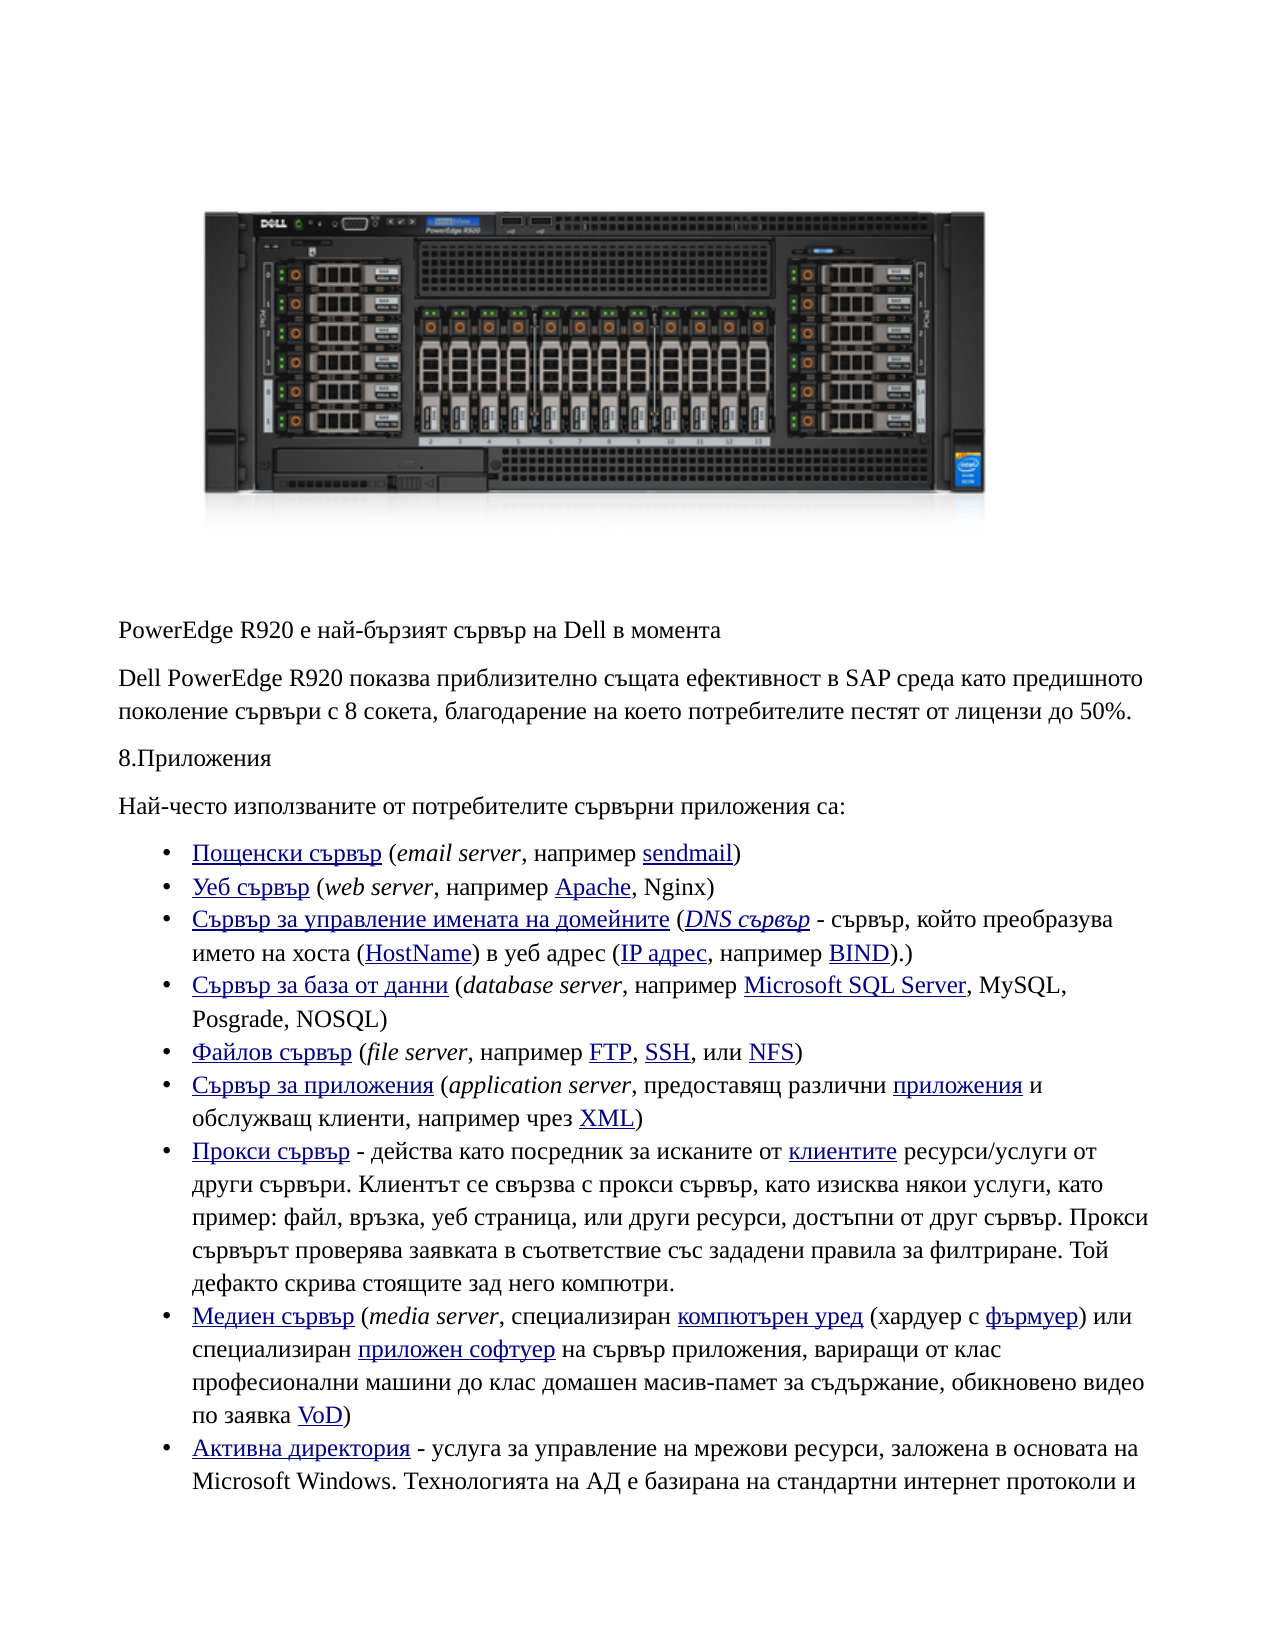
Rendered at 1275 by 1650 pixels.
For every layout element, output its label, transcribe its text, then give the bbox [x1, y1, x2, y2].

text PowerEdge R920 е най-бързият сървър на Dell в момента [118, 615, 1157, 644]
text 8.Приложения [118, 743, 1157, 772]
list Сървър за управление имената на домейните (DNS сървър - сървър, който преобразува името на хоста (HostName) в уеб адрес (IP адрес, например BIND).) [162, 904, 1157, 966]
picture [118, 118, 1084, 597]
list Пощенски сървър (email server, например sendmail) [162, 838, 1157, 867]
text Най-често използваните от потребителите сървърни приложения са: [118, 791, 1157, 820]
list Сървър за база от данни (database server, например Microsoft SQL Server, MySQL, Posgrade, NOSQL) [162, 971, 1157, 1032]
text Dell PowerEdge R920 показва приблизително същата ефективност в SAP среда като предишното поколение сървъри с 8 сокета, благодарение на което потребителите пестят от лицензи до 50%. [118, 663, 1157, 724]
list Уеб сървър (web server, например Apache, Nginx) [162, 872, 1157, 900]
list Медиен сървър (media server, специализиран компютърен уред (хардуер с фърмуер) или специализиран приложен софтуер на сървър приложения, вариращи от клас професионални машини до клас домашен масив-памет за съдържание, обикновено видео по заявка VoD) [162, 1301, 1157, 1429]
list Активна директория - услуга за управление на мрежови ресурси, заложена в основата на Microsoft Windows. Технологията на АД е базирана на стандартни интернет протоколи и [162, 1433, 1157, 1495]
list Сървър за приложения (application server, предоставящ различни приложения и обслужващ клиенти, например чрез XML) [162, 1070, 1157, 1131]
list Файлов сървър (file server, например FTP, SSH, или NFS) [162, 1037, 1157, 1065]
list Прокси сървър - действа като посредник за исканите от клиентите ресурси/услуги от други сървъри. Клиентът се свързва с прокси сървър, като изисква някои услуги, като пример: файл, връзка, уеб страница, или други ресурси, достъпни от друг сървър. Прокси сървърът проверява заявката в съответствие със зададени правила за филтриране. Той дефакто скрива стоящите зад него компютри. [162, 1136, 1157, 1297]
